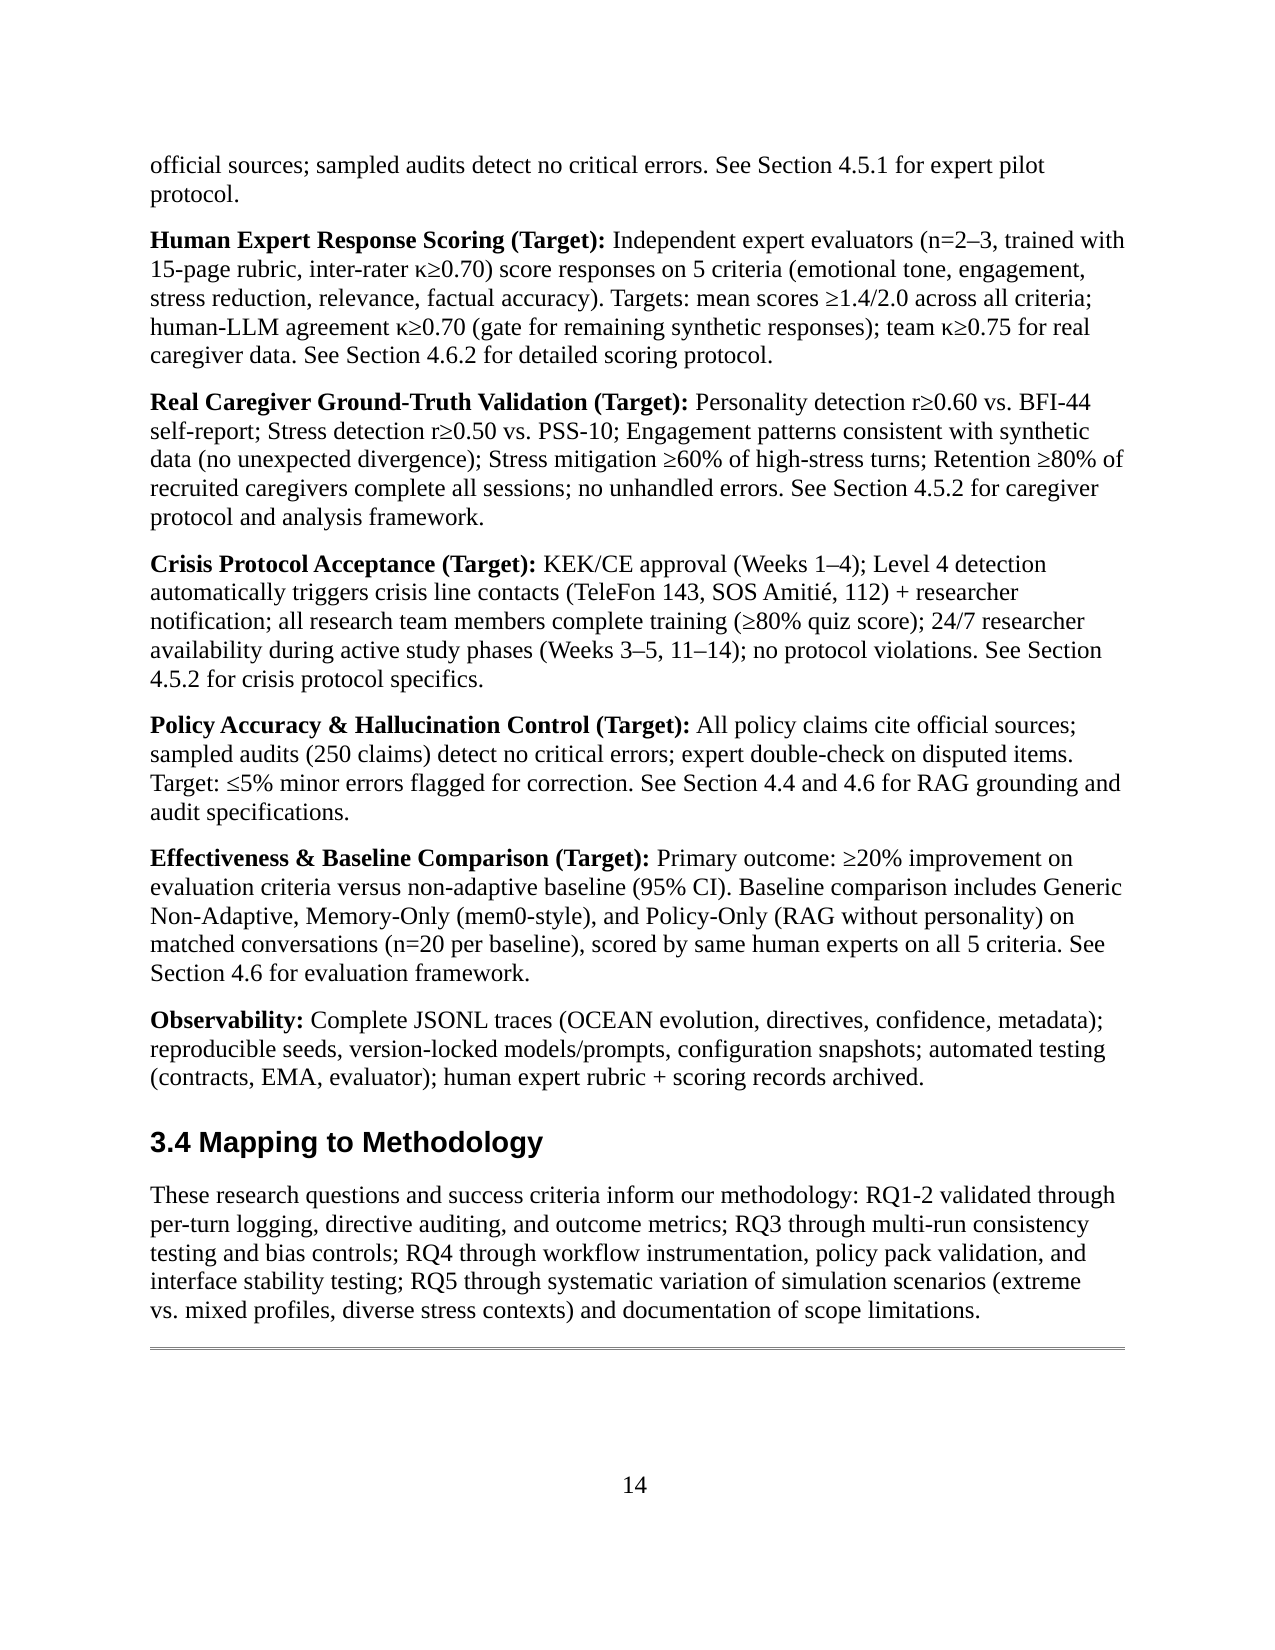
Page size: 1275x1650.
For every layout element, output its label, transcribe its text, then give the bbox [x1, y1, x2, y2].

subtitle 3.4 Mapping to Methodology [150, 1125, 1125, 1159]
text Observability: Complete JSONL traces (OCEAN evolution, directives, confidence, metadata); reproducible seeds, version-locked models/prompts, configuration snapshots; automated testing (contracts, EMA, evaluator); human expert rubric + scoring records archived. [150, 1005, 1125, 1091]
text Crisis Protocol Acceptance (Target): KEK/CE approval (Weeks 1–4); Level 4 detection automatically triggers crisis line contacts (TeleFon 143, SOS Amitié, 112) + researcher notification; all research team members complete training (≥80% quiz score); 24/7 researcher availability during active study phases (Weeks 3–5, 11–14); no protocol violations. See Section 4.5.2 for crisis protocol specifics. [150, 549, 1125, 692]
text Human Expert Response Scoring (Target): Independent expert evaluators (n=2–3, trained with 15-page rubric, inter-rater κ≥0.70) score responses on 5 criteria (emotional tone, engagement, stress reduction, relevance, factual accuracy). Targets: mean scores ≥1.4/2.0 across all criteria; human-LLM agreement κ≥0.70 (gate for remaining synthetic responses); team κ≥0.75 for real caregiver data. See Section 4.6.2 for detailed scoring protocol. [150, 225, 1125, 369]
text Policy Accuracy & Hallucination Control (Target): All policy claims cite official sources; sampled audits (250 claims) detect no critical errors; expert double-check on disputed items. Target: ≤5% minor errors flagged for correction. See Section 4.4 and 4.6 for RAG grounding and audit specifications. [150, 710, 1125, 825]
text official sources; sampled audits detect no critical errors. See Section 4.5.1 for expert pilot protocol. [150, 150, 1125, 207]
text These research questions and success criteria inform our methodology: RQ1-2 validated through per-turn logging, directive auditing, and outcome metrics; RQ3 through multi-run consistency testing and bias controls; RQ4 through workflow instrumentation, policy pack validation, and interface stability testing; RQ5 through systematic variation of simulation scenarios (extreme vs. mixed profiles, diverse stress contexts) and documentation of scope limitations. [150, 1180, 1125, 1324]
text Real Caregiver Ground-Truth Validation (Target): Personality detection r≥0.60 vs. BFI-44 self-report; Stress detection r≥0.50 vs. PSS-10; Engagement patterns consistent with synthetic data (no unexpected divergence); Stress mitigation ≥60% of high-stress turns; Retention ≥80% of recruited caregivers complete all sessions; no unhandled errors. See Section 4.5.2 for caregiver protocol and analysis framework. [150, 387, 1125, 531]
text Effectiveness & Baseline Comparison (Target): Primary outcome: ≥20% improvement on evaluation criteria versus non-adaptive baseline (95% CI). Baseline comparison includes Generic Non-Adaptive, Memory-Only (mem0-style), and Policy-Only (RAG without personality) on matched conversations (n=20 per baseline), scored by same human experts on all 5 criteria. See Section 4.6 for evaluation framework. [150, 843, 1125, 987]
